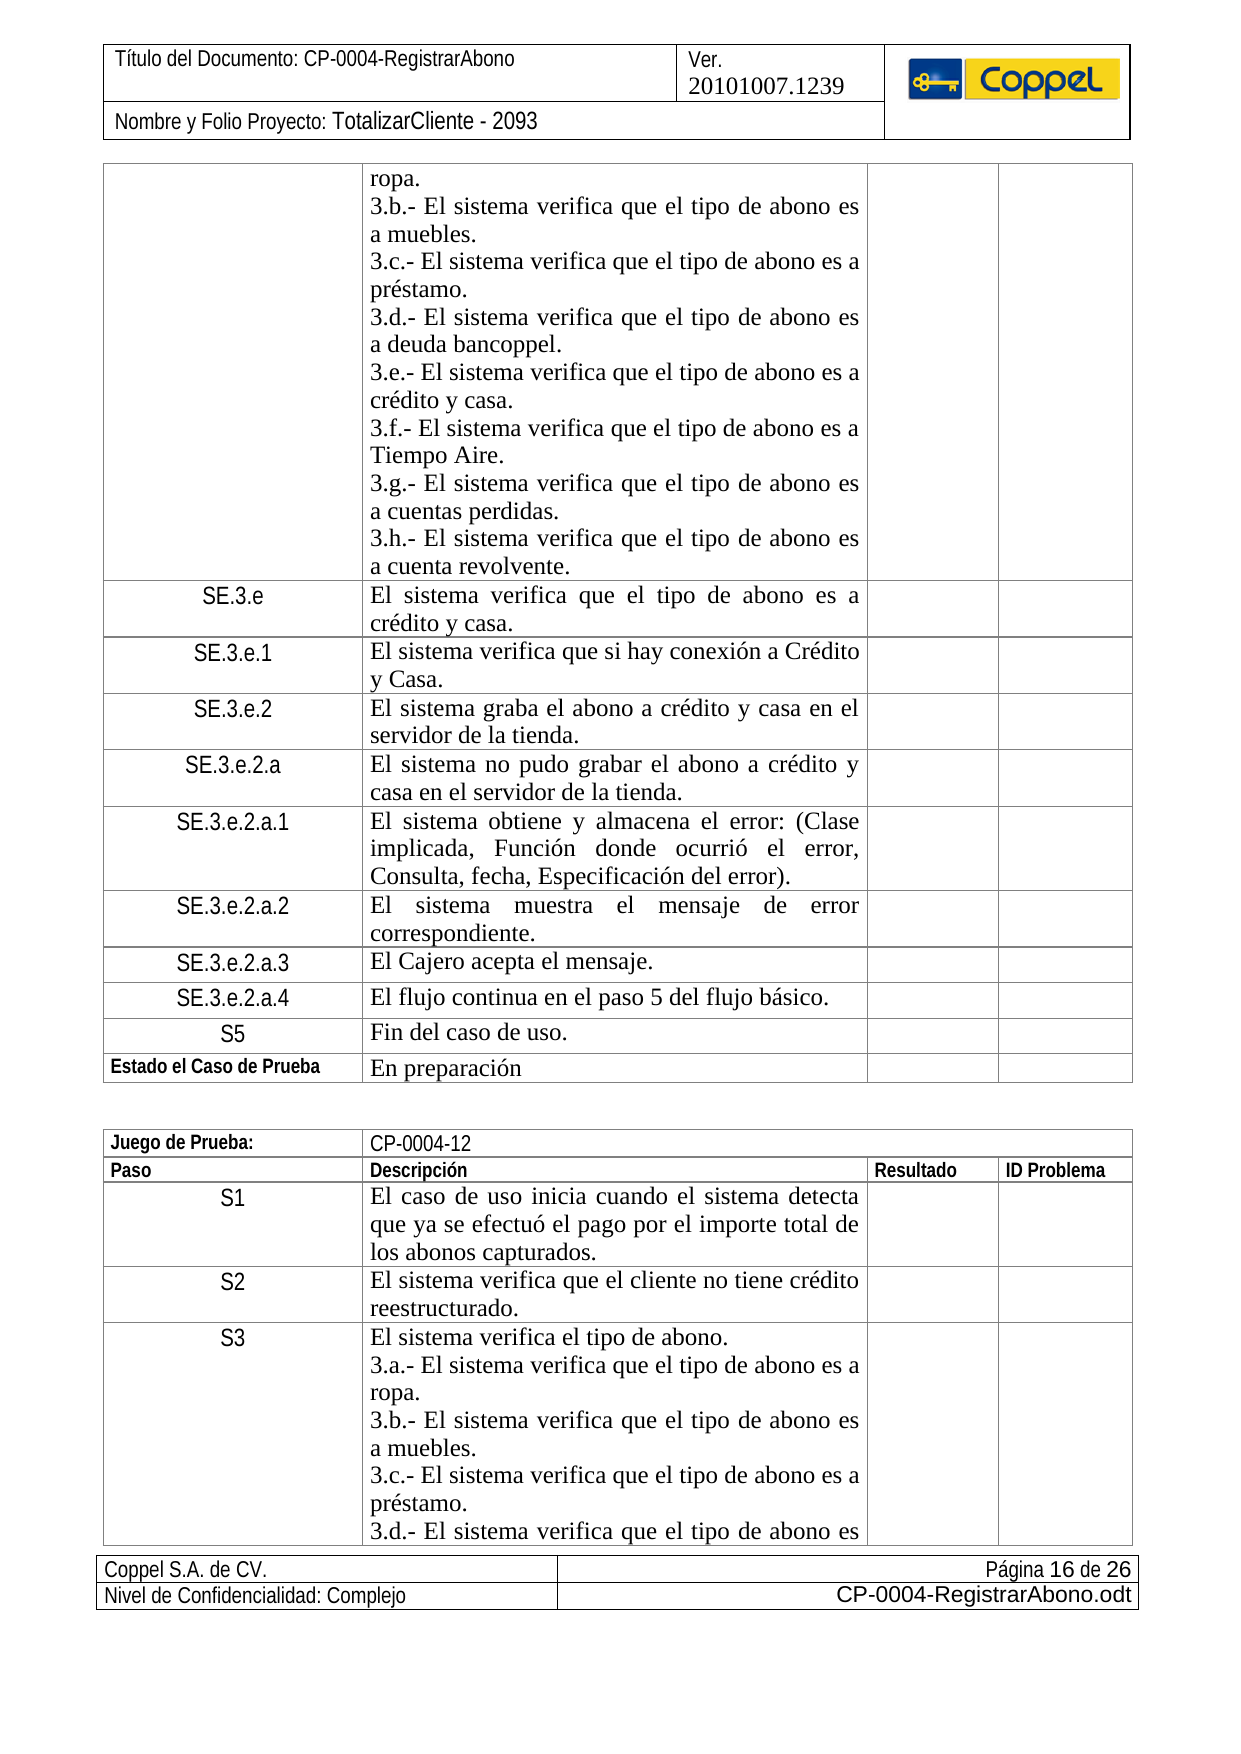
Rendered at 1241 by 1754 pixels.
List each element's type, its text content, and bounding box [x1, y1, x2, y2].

table_cell Estado el Caso de Prueba [104, 1054, 362, 1082]
table_cell Fin del caso de uso. [363, 1019, 867, 1053]
table_cell [999, 1054, 1132, 1082]
table_cell SE.3.e [104, 581, 362, 636]
table_cell S1 [104, 1183, 362, 1266]
table_cell S5 [104, 1019, 362, 1053]
table_cell El sistema obtiene y almacena el error: (Clase implicada, Función donde ocurrió el error, Consulta, fecha, Especificación del error). [363, 807, 867, 890]
table_cell [999, 1019, 1132, 1053]
table_cell [999, 948, 1132, 982]
table_cell El flujo continua en el paso 5 del flujo básico. [363, 983, 867, 1017]
table_cell El caso de uso inicia cuando el sistema detecta que ya se efectuó el pago por el importe total de los abonos capturados. [363, 1183, 867, 1266]
table_cell [999, 891, 1132, 946]
table_cell El sistema graba el abono a crédito y casa en el servidor de la tienda. [363, 694, 867, 749]
table_cell [868, 164, 998, 580]
table_cell SE.3.e.2.a [104, 750, 362, 806]
table_cell El sistema verifica que el cliente no tiene crédito reestructurado. [363, 1267, 867, 1322]
table_cell [999, 164, 1132, 580]
table_cell El sistema verifica el tipo de abono. 3.a.- El sistema verifica que el tipo de abono es a ropa. 3.b.- El sistema verifica que el tipo de abono es a muebles. 3.c.- El sistema verifica que el tipo de abono es a préstamo. 3.d.- El sistema verifica que el tipo de abono es [363, 1323, 867, 1545]
table_cell [868, 1267, 998, 1322]
table_cell Resultado [868, 1158, 998, 1181]
table_cell S3 [104, 1323, 362, 1545]
table_cell El Cajero acepta el mensaje. [363, 948, 867, 982]
table_cell [999, 807, 1132, 890]
table_cell [999, 694, 1132, 749]
table_cell [868, 1183, 998, 1266]
table_cell El sistema muestra el mensaje de error correspondiente. [363, 891, 867, 946]
table_cell [999, 1267, 1132, 1322]
table_cell SE.3.e.1 [104, 638, 362, 693]
table_cell Paso [104, 1158, 362, 1181]
table_cell [999, 581, 1132, 636]
table_cell [868, 694, 998, 749]
table_cell [999, 1323, 1132, 1545]
table_cell SE.3.e.2.a.2 [104, 891, 362, 946]
table_cell SE.3.e.2.a.4 [104, 983, 362, 1017]
table_cell [868, 1019, 998, 1053]
table_cell [868, 581, 998, 636]
table_cell SE.3.e.2 [104, 694, 362, 749]
table_cell Descripción [363, 1158, 867, 1181]
table_cell [999, 638, 1132, 693]
table_cell [868, 983, 998, 1017]
table_cell El sistema verifica que si hay conexión a Crédito y Casa. [363, 638, 867, 693]
table_cell En preparación [363, 1054, 867, 1082]
table_header CP-0004-12 [363, 1130, 1132, 1156]
table_cell [999, 983, 1132, 1017]
table_cell SE.3.e.2.a.1 [104, 807, 362, 890]
table_cell [999, 1183, 1132, 1266]
table_cell El sistema no pudo grabar el abono a crédito y casa en el servidor de la tienda. [363, 750, 867, 806]
table_cell El sistema verifica que el tipo de abono es a crédito y casa. [363, 581, 867, 636]
table_cell [868, 750, 998, 806]
table_cell ID Problema [999, 1158, 1132, 1181]
table_cell [868, 891, 998, 946]
table_cell [868, 1323, 998, 1545]
table_cell [868, 638, 998, 693]
table_header Juego de Prueba: [104, 1130, 362, 1156]
table_cell [868, 948, 998, 982]
table_cell ropa. 3.b.- El sistema verifica que el tipo de abono es a muebles. 3.c.- El sistema verifica que el tipo de abono es a préstamo. 3.d.- El sistema verifica que el tipo de abono es a deuda bancoppel. 3.e.- El sistema verifica que el tipo de abono es a crédito y casa. 3.f.- El sistema verifica que el tipo de abono es a Tiempo Aire. 3.g.- El sistema verifica que el tipo de abono es a cuentas perdidas. 3.h.- El sistema verifica que el tipo de abono es a cuenta revolvente. [363, 164, 867, 580]
table_cell S2 [104, 1267, 362, 1322]
table_cell [104, 164, 362, 580]
table_cell [868, 807, 998, 890]
table_cell SE.3.e.2.a.3 [104, 948, 362, 982]
table_cell [868, 1054, 998, 1082]
table_cell [999, 750, 1132, 806]
